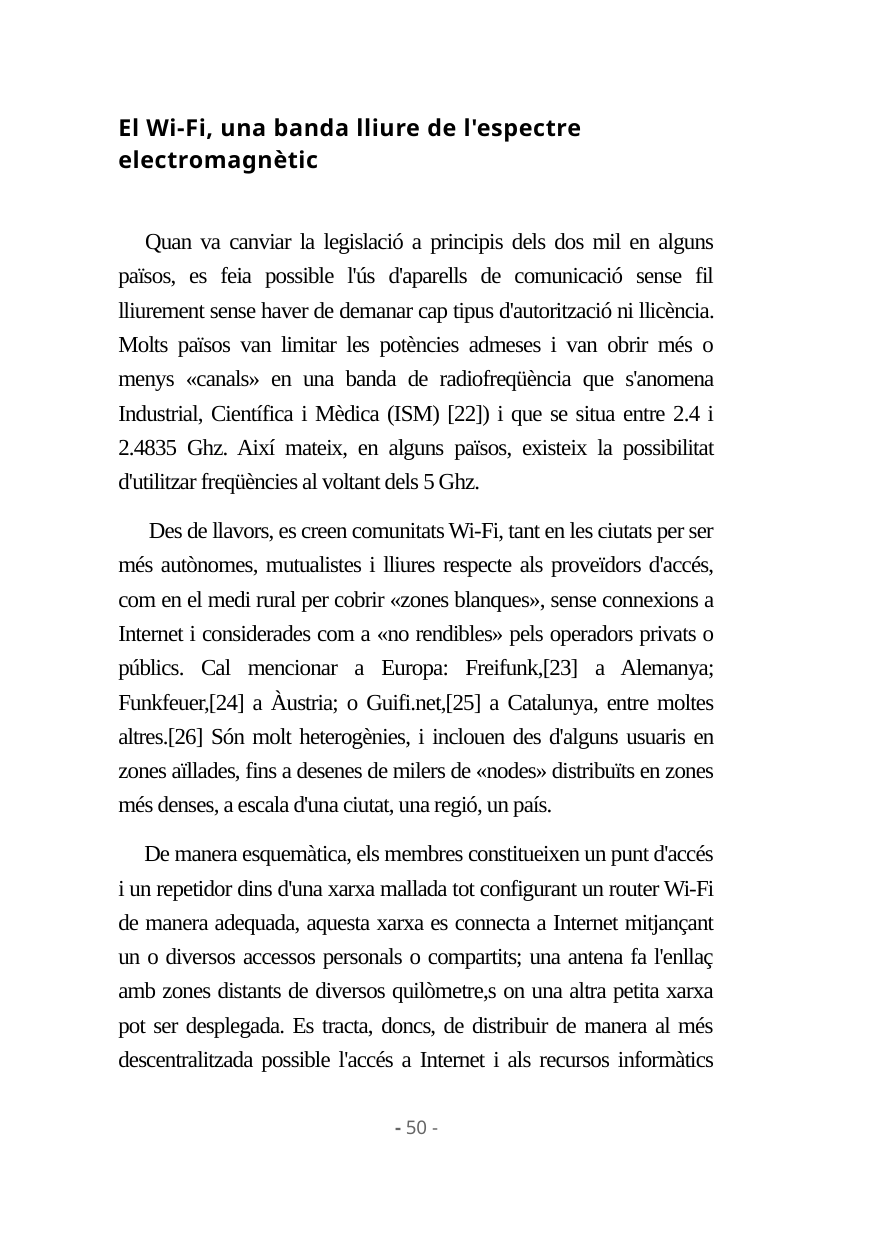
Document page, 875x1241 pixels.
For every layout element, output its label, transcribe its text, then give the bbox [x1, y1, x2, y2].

text Quan va canviar la legislació a principis dels dos mil en alguns països, es feia possible l'ús d'aparells de comunicació sense fil lliurement sense haver de demanar cap tipus d'autorització ni llicència. Molts països van limitar les potències admeses i van obrir més o menys «canals» en una banda de radiofreqüència que s'anomena Industrial, Científica i Mèdica (ISM) [22]) i que se situa entre 2.4 i 2.4835 Ghz. Així mateix, en alguns països, existeix la possibilitat d'utilitzar freqüències al voltant dels 5 Ghz. [118, 222, 714, 496]
text Des de llavors, es creen comunitats Wi-Fi, tant en les ciutats per ser més autònomes, mutualistes i lliures respecte als proveïdors d'accés, com en el medi rural per cobrir «zones blanques», sense connexions a Internet i considerades com a «no rendibles» pels operadors privats o públics. Cal mencionar a Europa: Freifunk,[23] a Alemanya; Funkfeuer,[24] a Àustria; o Guifi.net,[25] a Catalunya, entre moltes altres.[26] Són molt heterogènies, i inclouen des d'alguns usuaris en zones aïllades, fins a desenes de milers de «nodes» distribuïts en zones més denses, a escala d'una ciutat, una regió, un país. [118, 511, 714, 819]
text De manera esquemàtica, els membres constitueixen un punt d'accés i un repetidor dins d'una xarxa mallada tot configurant un router Wi-Fi de manera adequada, aquesta xarxa es connecta a Internet mitjançant un o diversos accessos personals o compartits; una antena fa l'enllaç amb zones distants de diversos quilòmetre,s on una altra petita xarxa pot ser desplegada. Es tracta, doncs, de distribuir de manera al més descentralitzada possible l'accés a Internet i als recursos informàtics [118, 834, 714, 1074]
subtitle El Wi-Fi, una banda lliure de l'espectre electromagnètic [118, 111, 714, 175]
